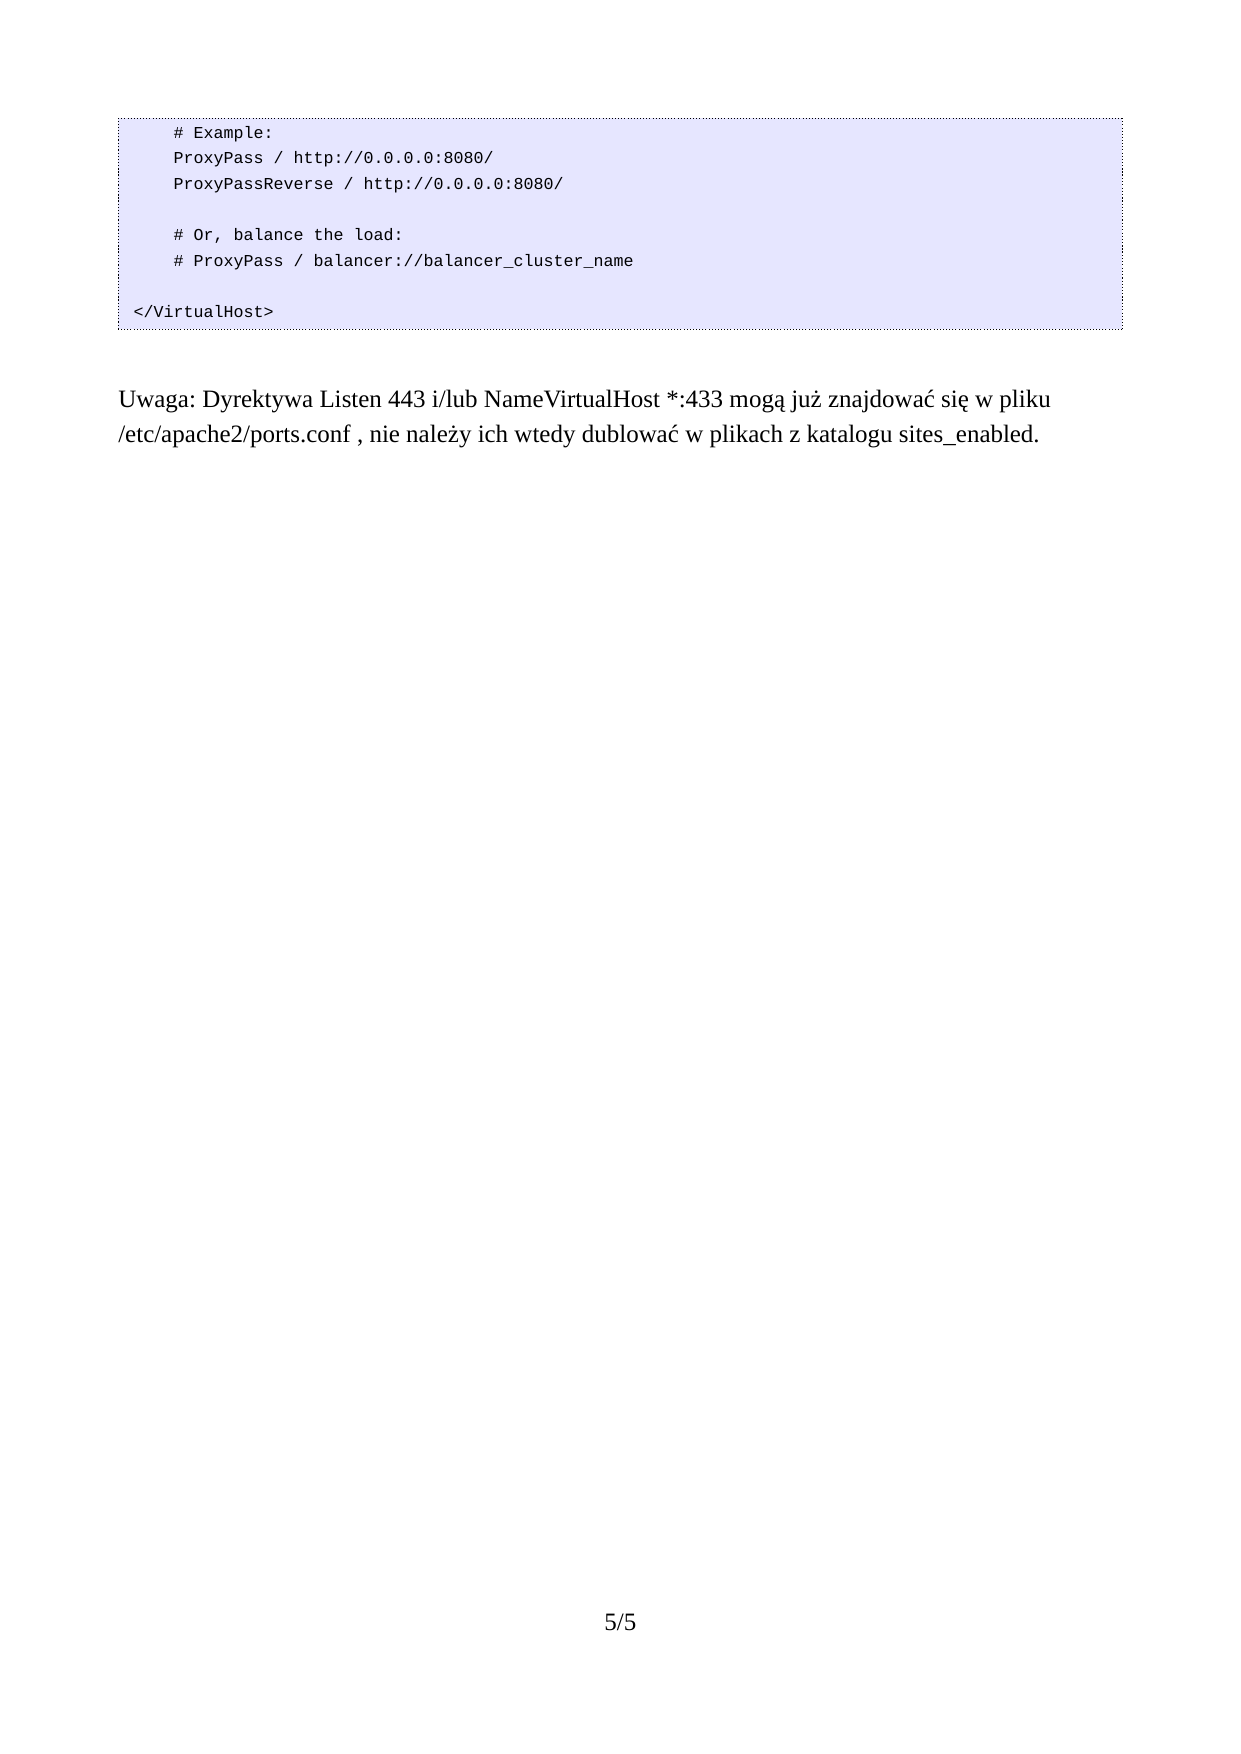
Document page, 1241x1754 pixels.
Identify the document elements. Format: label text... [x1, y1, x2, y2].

text ProxyPassReverse / http://0.0.0.0:8080/ [118, 169, 1122, 194]
text </VirtualHost> [118, 297, 1122, 329]
text ProxyPass / http://0.0.0.0:8080/ [118, 144, 1122, 169]
text Uwaga: Dyrektywa Listen 443 i/lub NameVirtualHost *:433 mogą już znajdować się w pliku /etc/apache2/ports.conf , nie należy ich wtedy dublować w plikach z katalogu sites_enabled. [118, 384, 1122, 448]
text # ProxyPass / balancer://balancer_cluster_name [118, 246, 1122, 271]
text # Or, balance the load: [118, 221, 1122, 246]
text # Example: [118, 118, 1122, 143]
